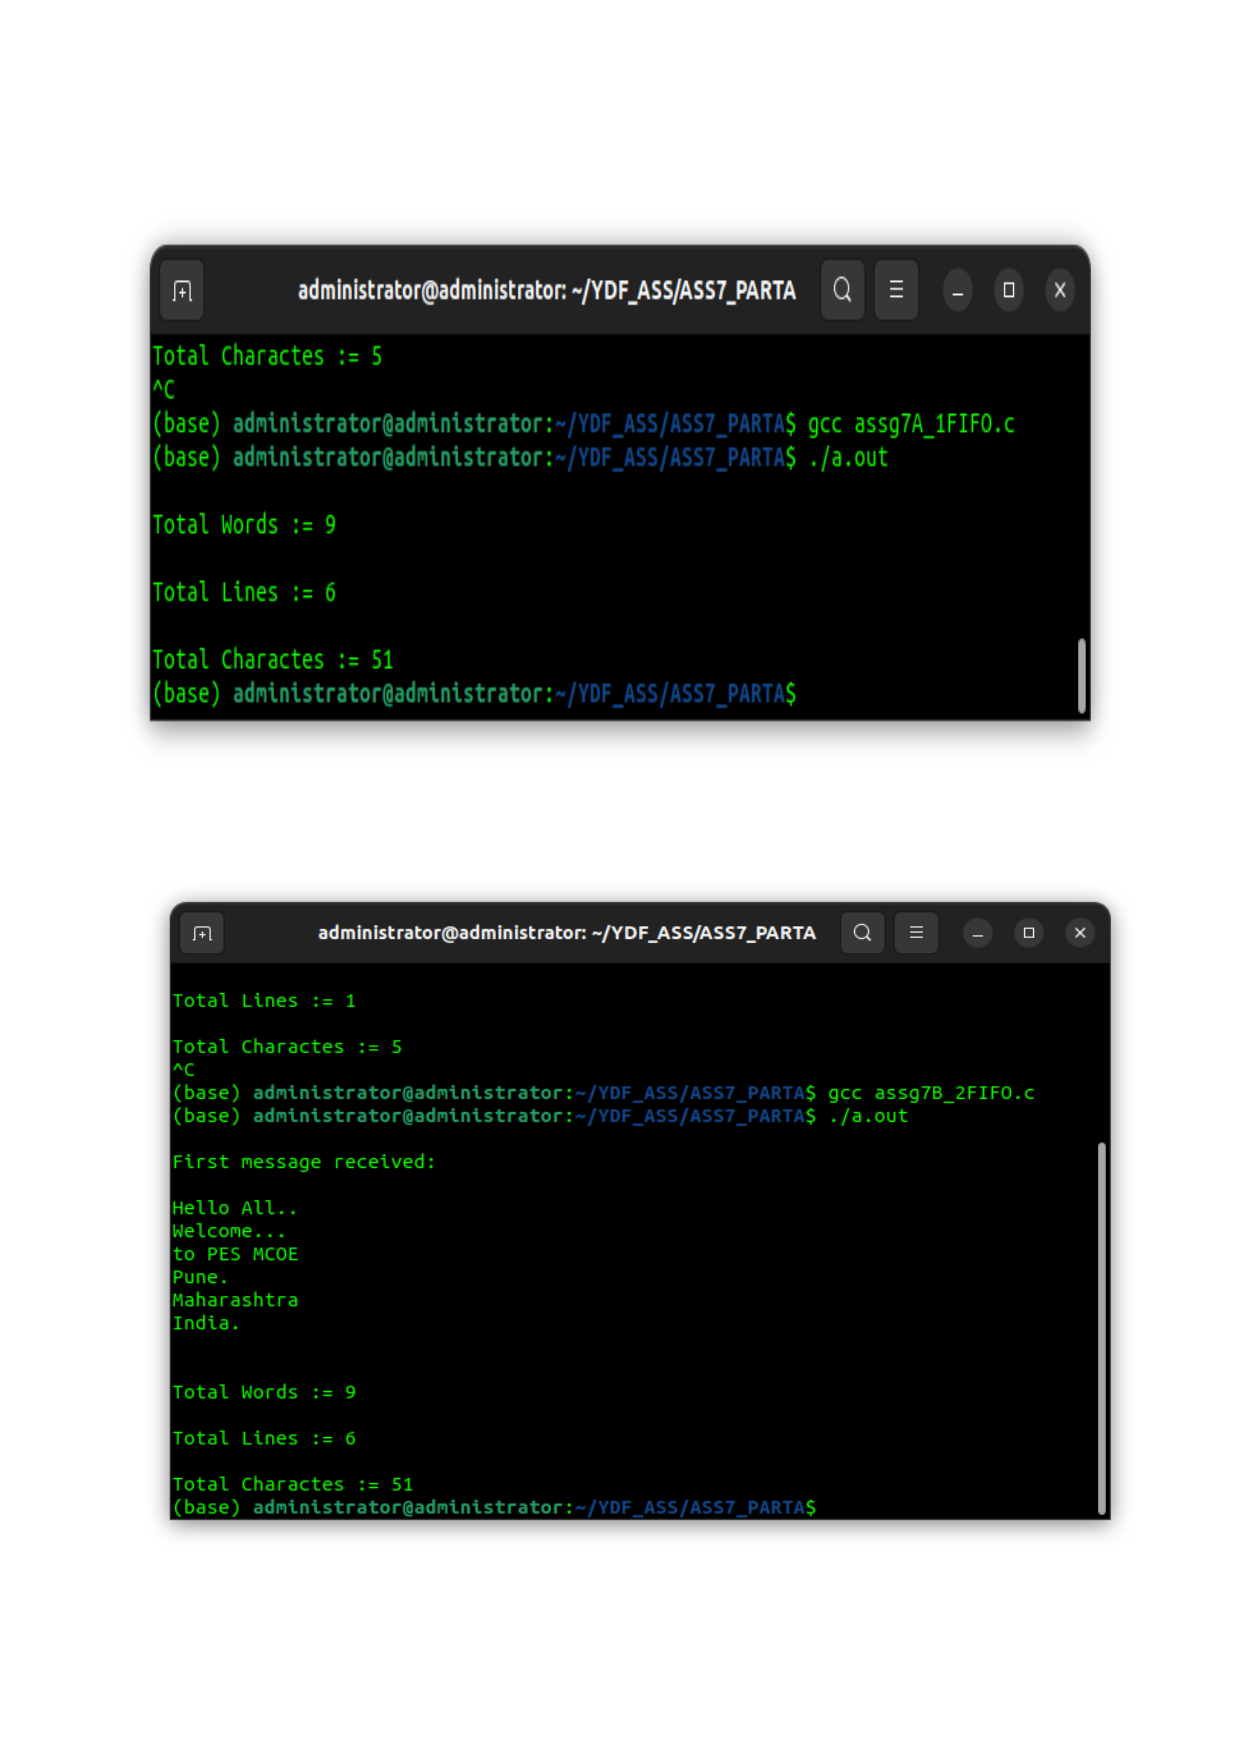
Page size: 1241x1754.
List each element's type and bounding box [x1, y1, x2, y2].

picture [138, 874, 1143, 1556]
picture [118, 204, 1123, 774]
